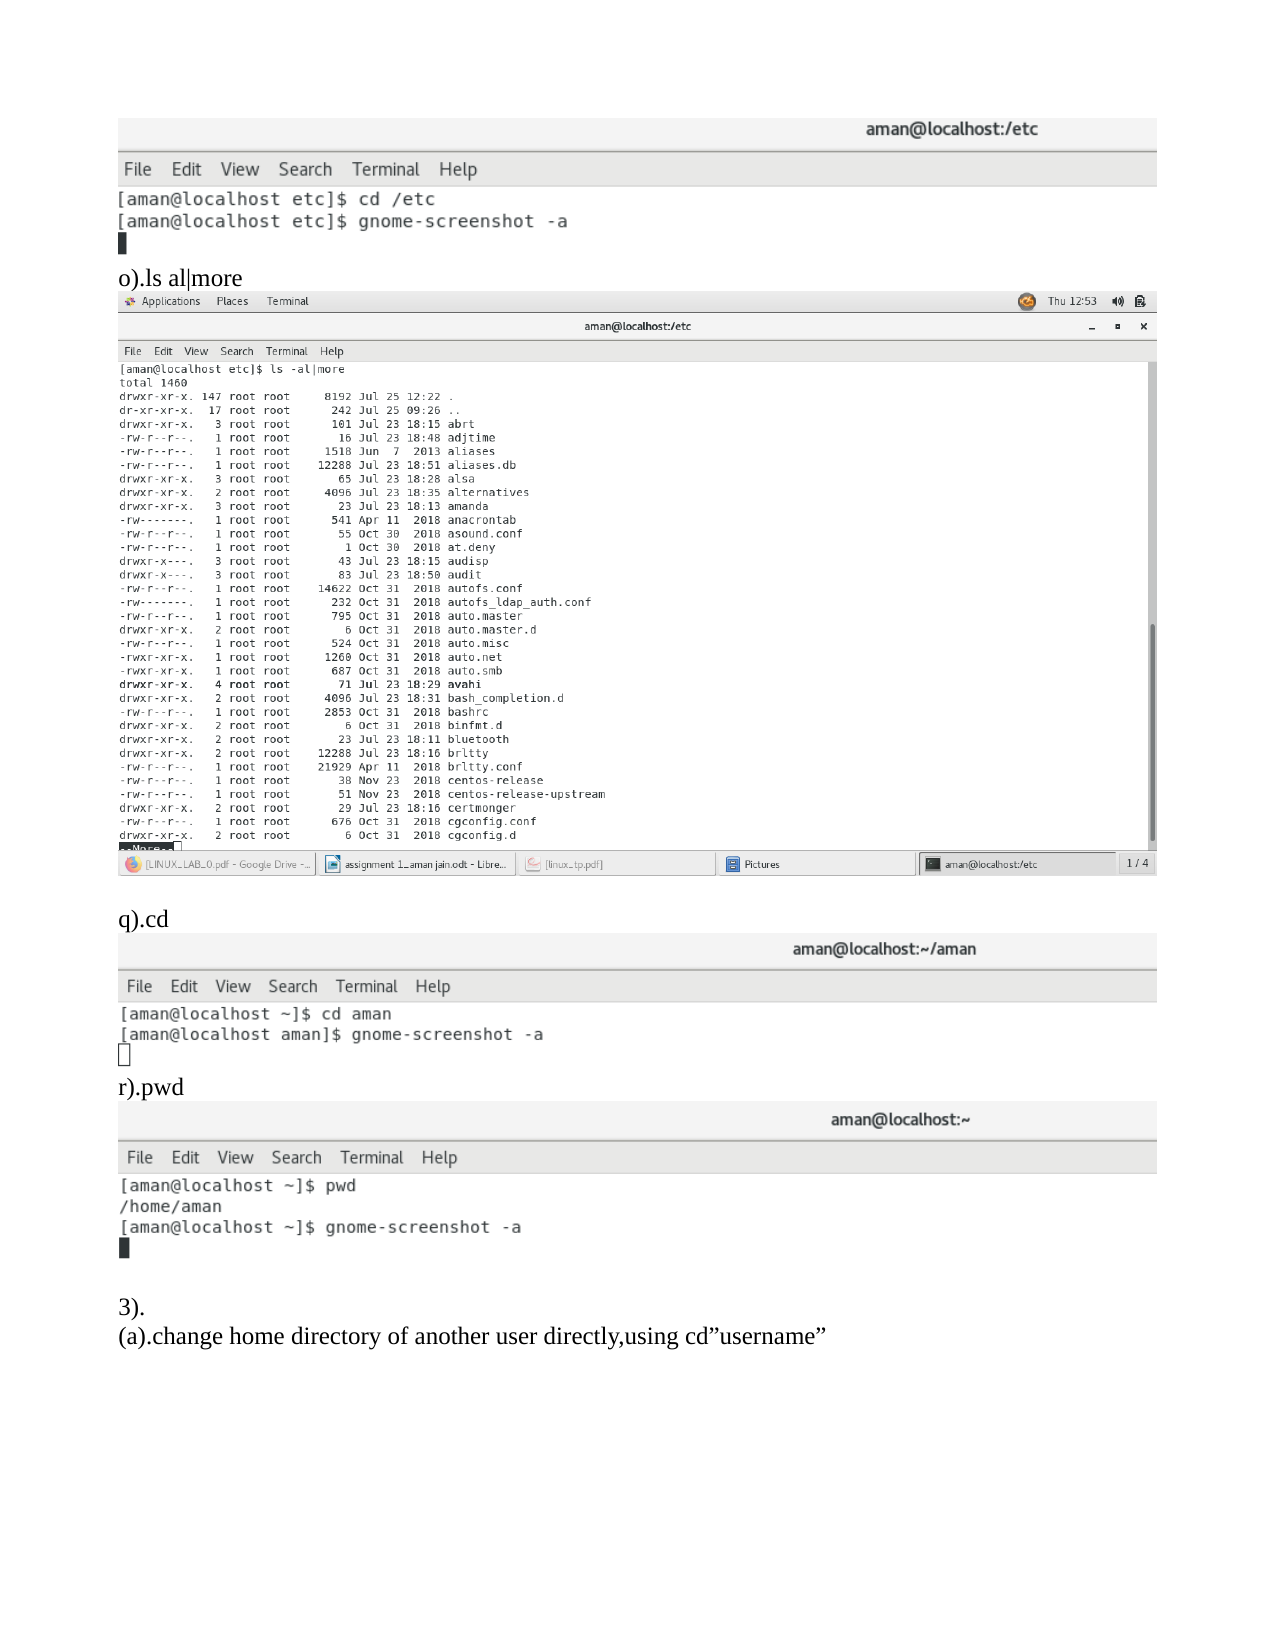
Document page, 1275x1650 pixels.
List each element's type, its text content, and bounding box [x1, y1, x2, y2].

text q).cd [118, 904, 1157, 933]
text r).pwd [118, 1073, 1157, 1101]
text 3). [118, 1293, 1157, 1321]
picture [118, 291, 1157, 876]
text (a).change home directory of another user directly,using cd”username” [118, 1321, 1157, 1350]
picture [118, 1101, 1157, 1293]
picture [118, 118, 1157, 263]
text o).ls al|more [118, 263, 1157, 291]
picture [118, 933, 1157, 1073]
